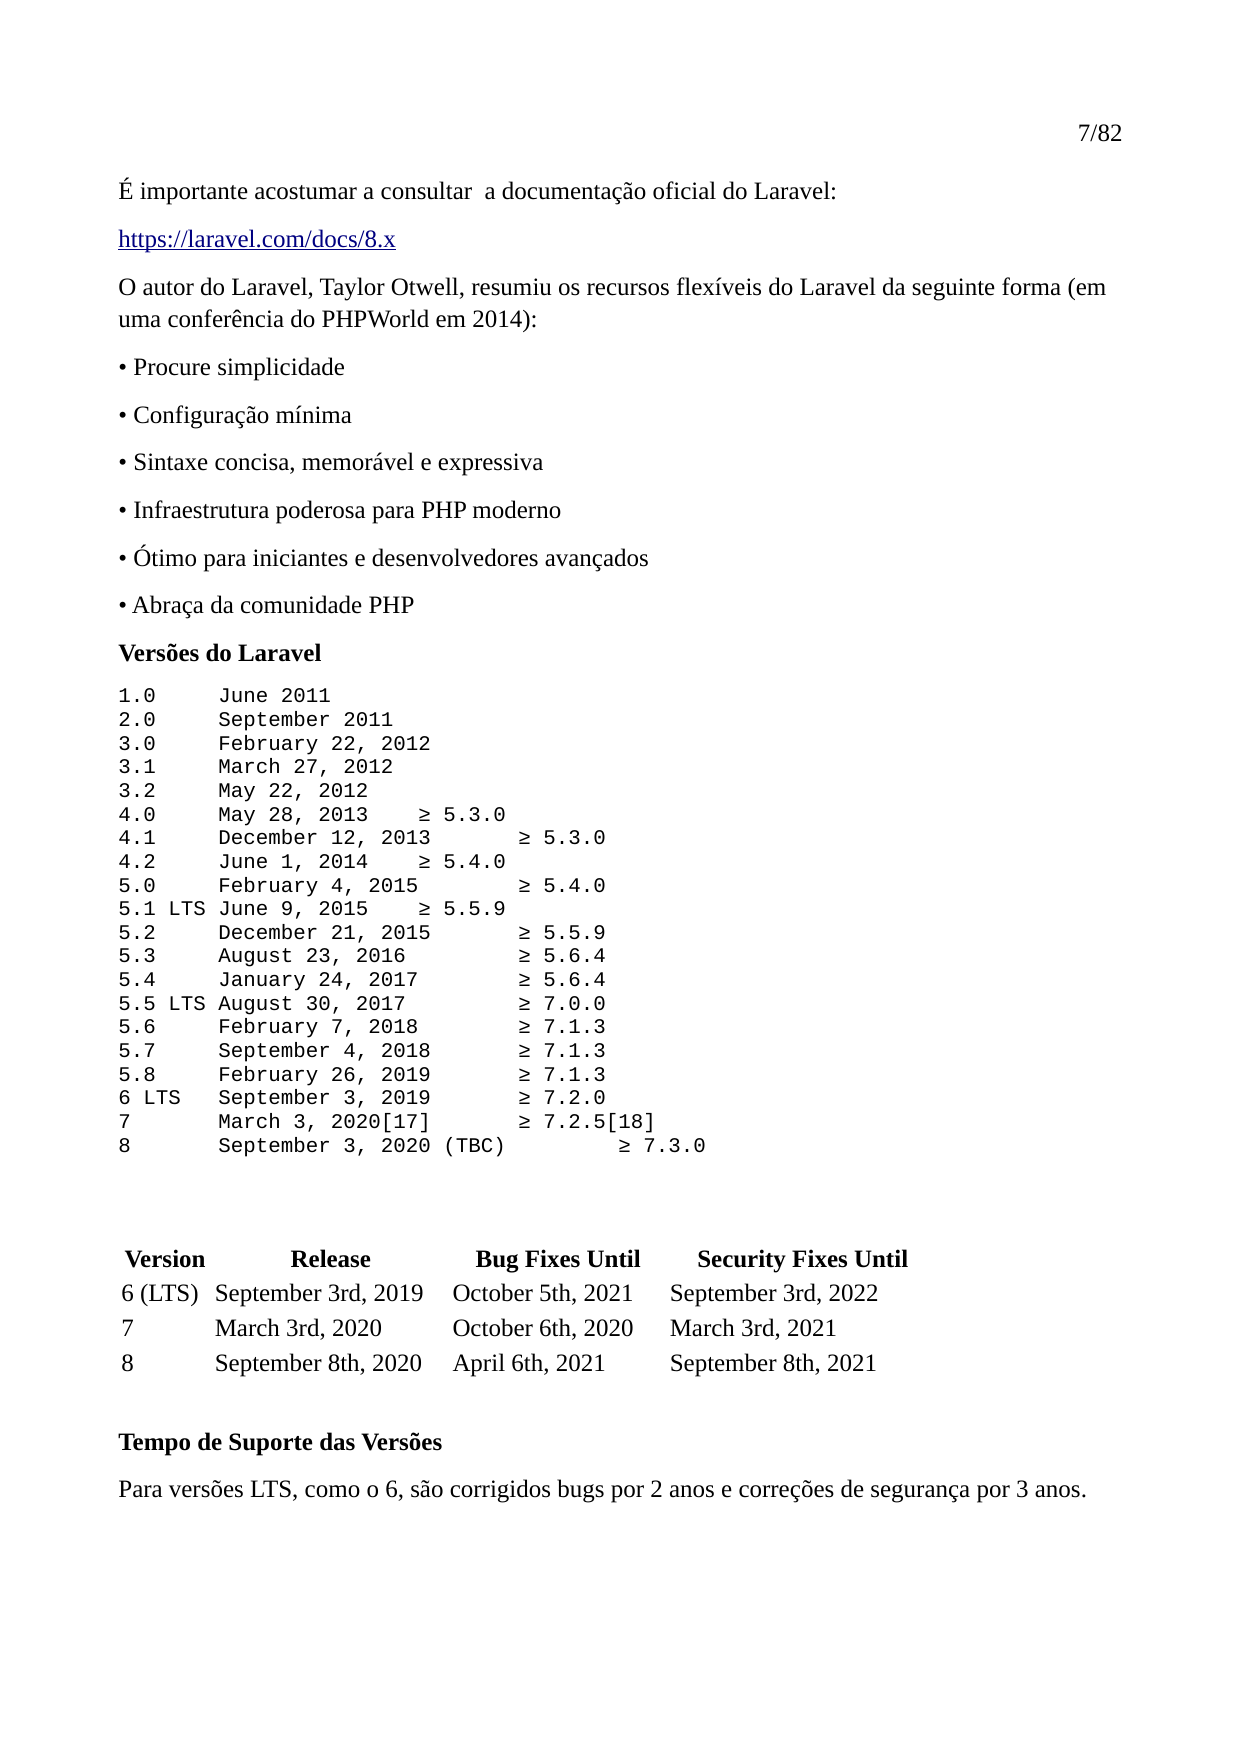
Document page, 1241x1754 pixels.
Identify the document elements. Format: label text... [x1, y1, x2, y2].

text 5.1 LTS June 9, 2015 ≥ 5.5.9 [118, 898, 1122, 922]
text 4.2 June 1, 2014 ≥ 5.4.0 [118, 851, 1122, 874]
text 1.0 June 2011 [118, 685, 1122, 709]
text 5.8 February 26, 2019 ≥ 7.1.3 [118, 1064, 1122, 1087]
table_cell October 6th, 2020 [449, 1310, 667, 1345]
text 5.0 February 4, 2015 ≥ 5.4.0 [118, 874, 1122, 898]
text Para versões LTS, como o 6, são corrigidos bugs por 2 anos e correções de segurança por 3 anos. [118, 1474, 1122, 1503]
text É importante acostumar a consultar a documentação oficial do Laravel: [118, 176, 1122, 205]
text 4.0 May 28, 2013 ≥ 5.3.0 [118, 804, 1122, 827]
text 4.1 December 12, 2013 ≥ 5.3.0 [118, 827, 1122, 851]
text • Abraça da comunidade PHP [118, 590, 1122, 619]
table_cell September 3rd, 2019 [212, 1276, 449, 1310]
table_cell 8 [118, 1345, 212, 1379]
table_cell March 3rd, 2020 [212, 1310, 449, 1345]
table_cell 6 (LTS) [118, 1276, 212, 1310]
table_cell March 3rd, 2021 [667, 1310, 938, 1345]
table_cell September 8th, 2021 [667, 1345, 938, 1379]
text https://laravel.com/docs/8.x [118, 224, 1122, 253]
table_cell 7 [118, 1310, 212, 1345]
text • Procure simplicidade [118, 352, 1122, 381]
text • Configuração mínima [118, 400, 1122, 428]
table_cell September 8th, 2020 [212, 1345, 449, 1379]
table_cell April 6th, 2021 [449, 1345, 667, 1379]
text • Ótimo para iniciantes e desenvolvedores avançados [118, 543, 1122, 571]
text 6 LTS September 3, 2019 ≥ 7.2.0 [118, 1087, 1122, 1111]
text O autor do Laravel, Taylor Otwell, resumiu os recursos flexíveis do Laravel da seguinte forma (em uma conferência do PHPWorld em 2014): [118, 272, 1122, 333]
table_header Bug Fixes Until [449, 1241, 667, 1276]
text 5.5 LTS August 30, 2017 ≥ 7.0.0 [118, 993, 1122, 1016]
text 5.7 September 4, 2018 ≥ 7.1.3 [118, 1040, 1122, 1064]
table_cell October 5th, 2021 [449, 1276, 667, 1310]
table_header Security Fixes Until [667, 1241, 938, 1276]
text 8 September 3, 2020 (TBC) ≥ 7.3.0 [118, 1135, 1122, 1158]
table_header Version [118, 1241, 212, 1276]
text Tempo de Suporte das Versões [118, 1427, 1122, 1456]
table_header Release [212, 1241, 449, 1276]
text 5.6 February 7, 2018 ≥ 7.1.3 [118, 1016, 1122, 1040]
text • Infraestrutura poderosa para PHP moderno [118, 495, 1122, 524]
text 3.2 May 22, 2012 [118, 780, 1122, 804]
text 3.0 February 22, 2012 [118, 733, 1122, 756]
text 5.3 August 23, 2016 ≥ 5.6.4 [118, 946, 1122, 969]
text 7 March 3, 2020[17] ≥ 7.2.5[18] [118, 1111, 1122, 1135]
text 5.2 December 21, 2015 ≥ 5.5.9 [118, 922, 1122, 946]
text 3.1 March 27, 2012 [118, 756, 1122, 780]
text Versões do Laravel [118, 638, 1122, 667]
text 2.0 September 2011 [118, 709, 1122, 733]
text 5.4 January 24, 2017 ≥ 5.6.4 [118, 969, 1122, 993]
text • Sintaxe concisa, memorável e expressiva [118, 447, 1122, 476]
table_cell September 3rd, 2022 [667, 1276, 938, 1310]
